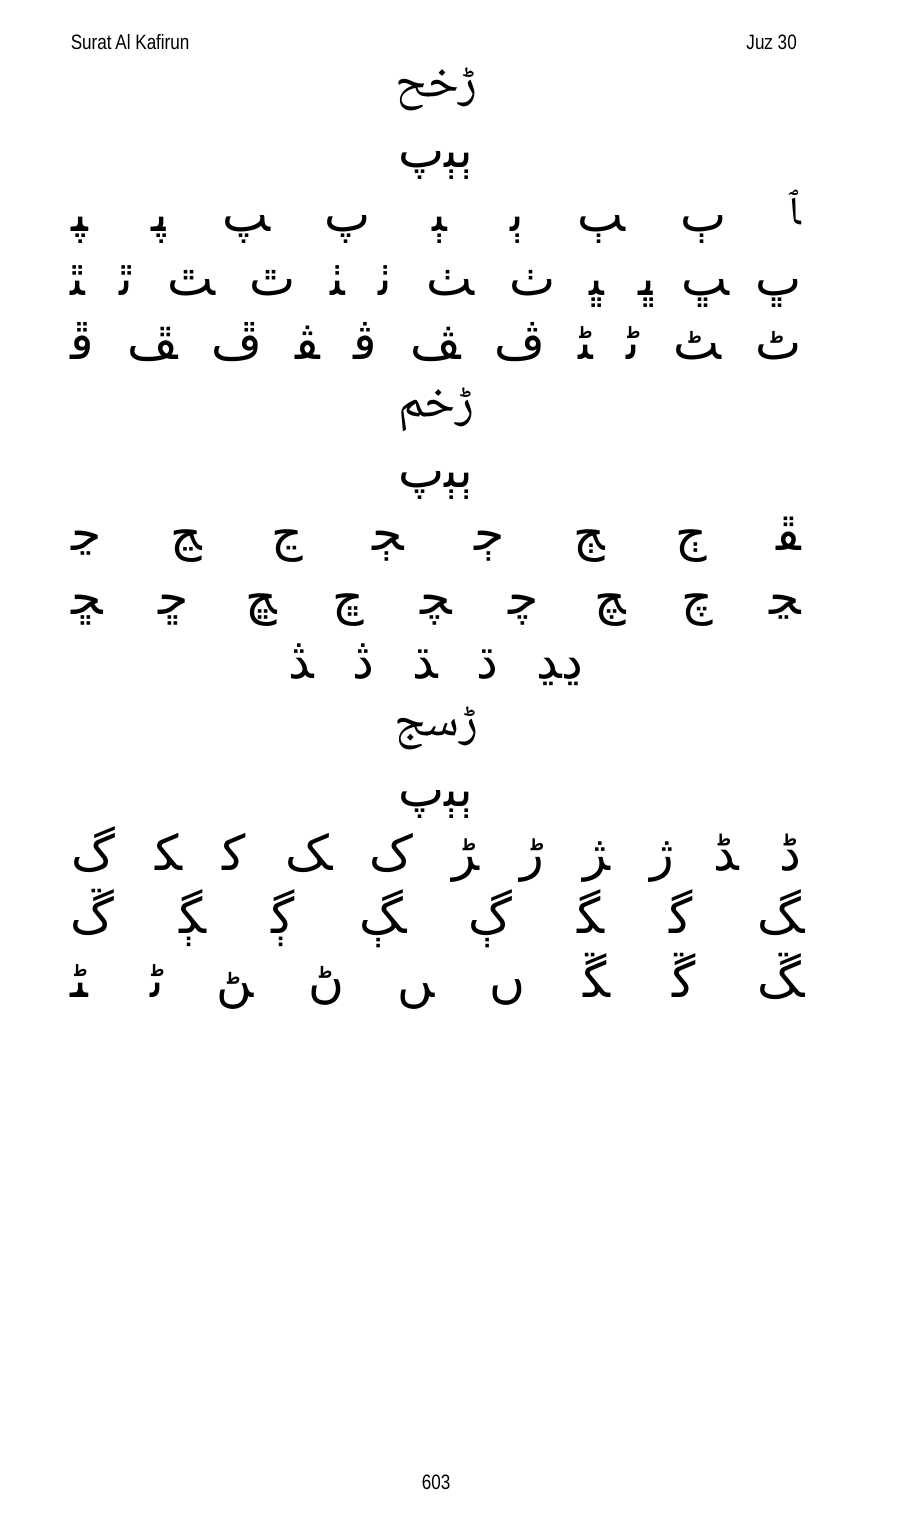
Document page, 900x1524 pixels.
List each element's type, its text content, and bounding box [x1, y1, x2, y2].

text ﮌﰚ [71, 60, 801, 124]
text ﭔﭕﭖ [71, 124, 801, 188]
text ﮂﮃ ﮄ ﮅ ﮆ ﮇ [71, 635, 801, 698]
text ﮈ ﮉ ﮊ ﮋ ﮌ ﮍ ﮎ ﮏ ﮐ ﮑ ﮒ [71, 826, 801, 890]
text ﭔﭕﭖ [71, 443, 801, 507]
text ﭹ ﭺ ﭻ ﭼ ﭽ ﭾ ﭿ ﮀ ﮁ [71, 571, 801, 635]
text ﭱ ﭲ ﭳ ﭴ ﭵ ﭶ ﭷ ﭸ [71, 507, 801, 571]
text ﭦ ﭧ ﭨ ﭩ ﭪ ﭫ ﭬ ﭭ ﭮ ﭯ ﭰ [71, 315, 801, 379]
text ﮌﰛ [71, 379, 801, 443]
text ﭚ ﭛ ﭜ ﭝ ﭞ ﭟ ﭠ ﭡ ﭢ ﭣ ﭤ ﭥ [71, 252, 801, 315]
text ﮛ ﮜ ﮝ ﮞ ﮟ ﮠ ﮡ ﮢ ﮣ [71, 954, 801, 1018]
text ﮌﰜ [71, 698, 801, 762]
text ﭑ ﭒ ﭓ ﭔ ﭕ ﭖ ﭗ ﭘ ﭙ [71, 188, 801, 252]
text ﮓ ﮔ ﮕ ﮖ ﮗ ﮘ ﮙ ﮚ [71, 890, 801, 954]
text ﭔﭕﭖ [71, 762, 801, 826]
